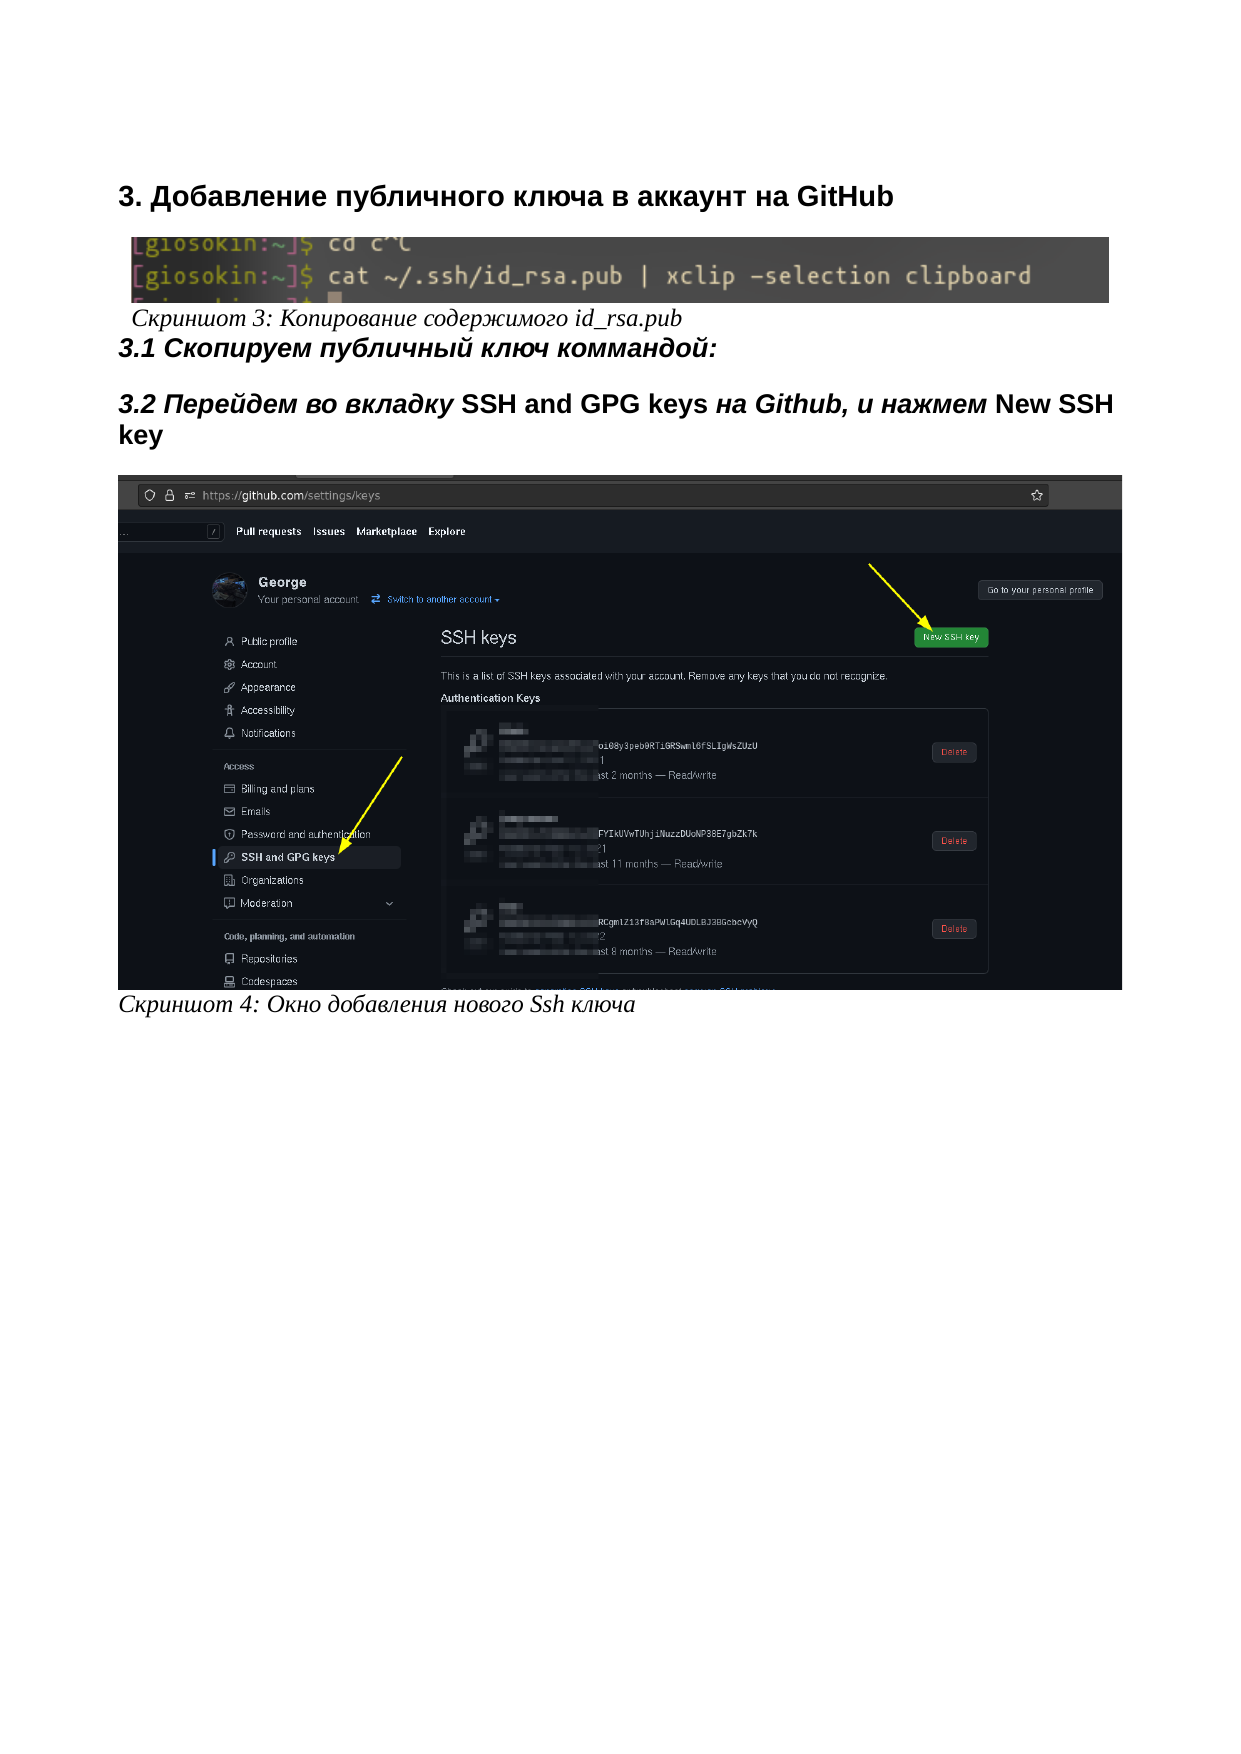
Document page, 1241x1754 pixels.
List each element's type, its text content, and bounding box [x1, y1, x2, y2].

subtitle 3.1 Скопируем публичный ключ коммандой: [118, 225, 1122, 363]
text Скриншот 4: Окно добавления нового Ssh ключа [118, 990, 1122, 1018]
text Скриншот 3: Копирование содержимого id_rsa.pub [131, 303, 1109, 332]
picture [118, 475, 1123, 990]
subtitle 3. Добавление публичного ключа в аккаунт на GitHub [118, 179, 1122, 212]
subtitle 3.2 Перейдем во вкладку SSH and GPG keys на Github, и нажмем New SSH key [118, 388, 1122, 450]
picture [131, 237, 1109, 303]
